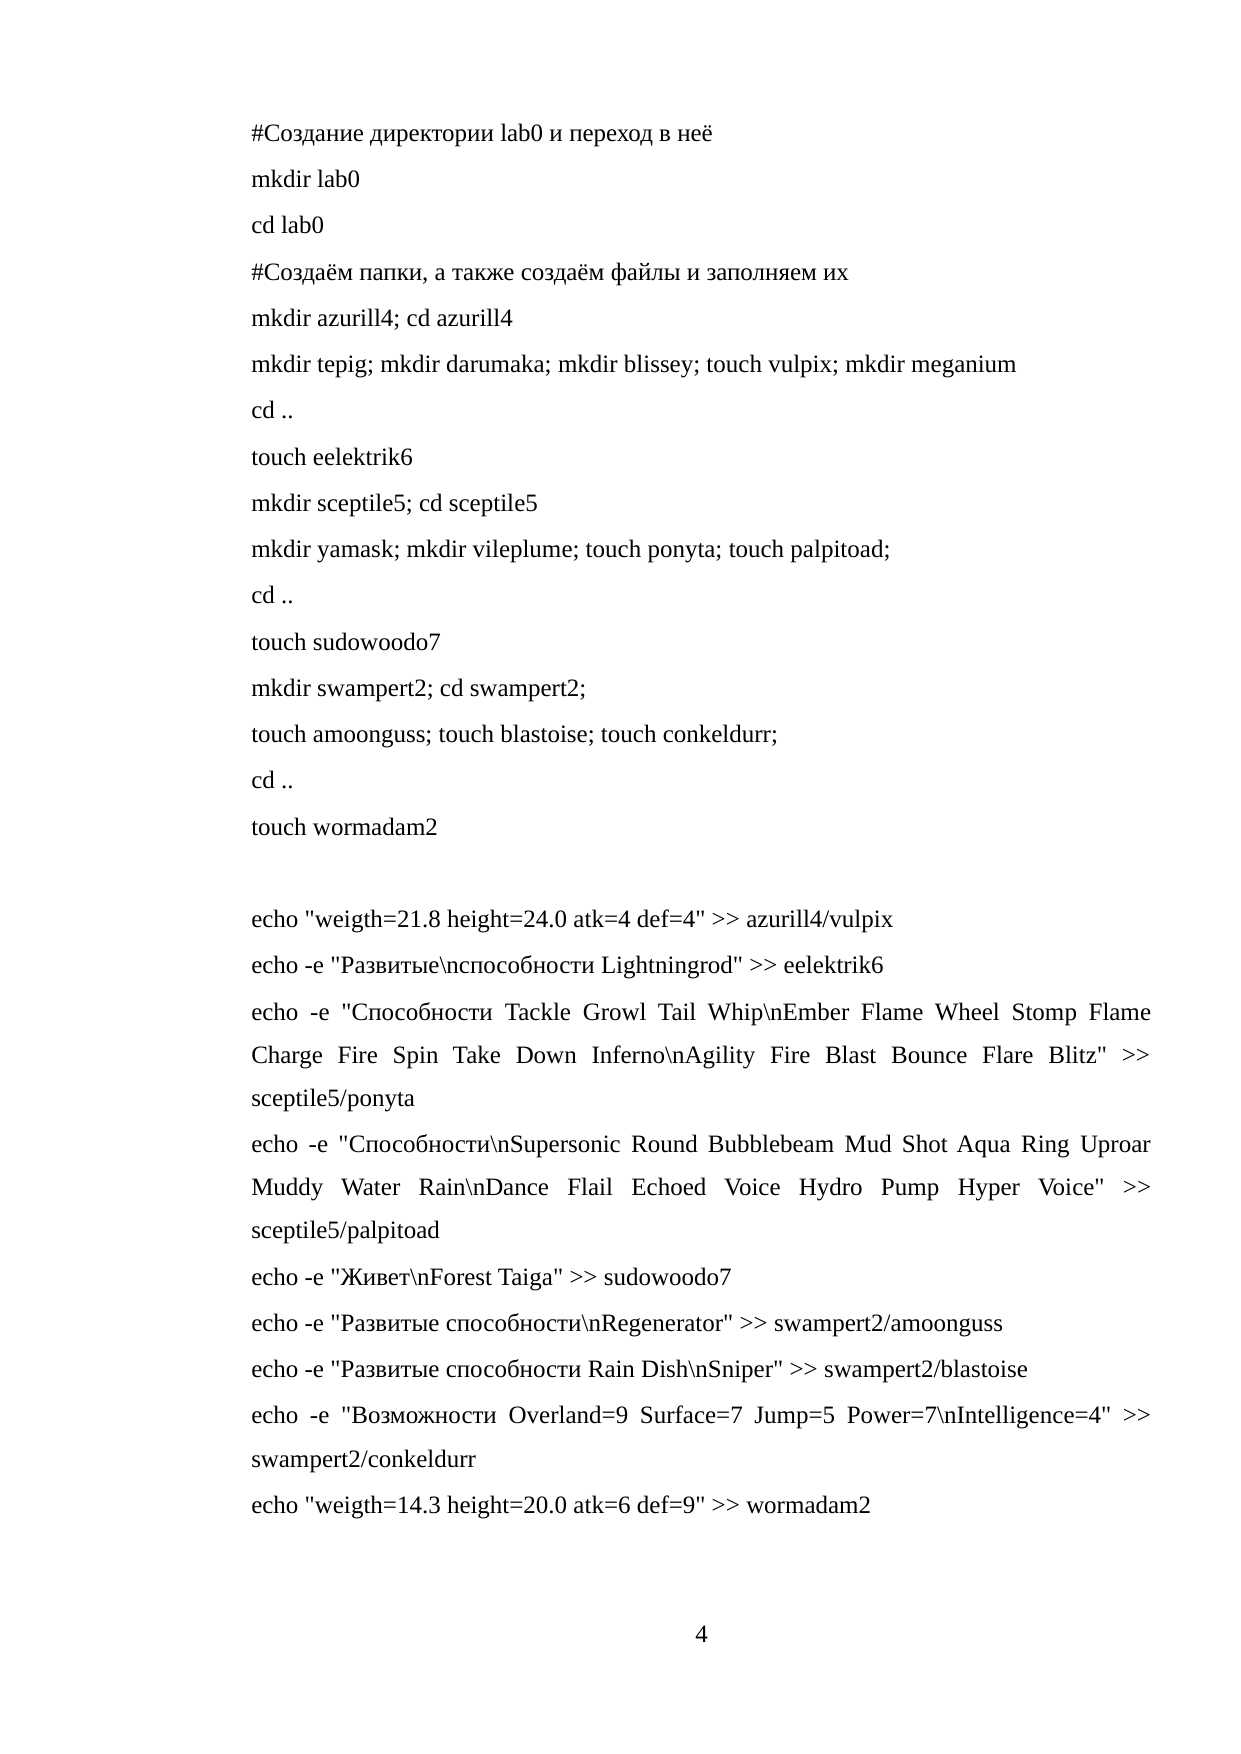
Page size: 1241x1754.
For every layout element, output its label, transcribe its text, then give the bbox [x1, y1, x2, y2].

text echo -e "Развитые\nспособности Lightningrod" >> eelektrik6 [251, 951, 1152, 979]
text echo -e "Развитые способности\nRegenerator" >> swampert2/amoonguss [251, 1308, 1152, 1337]
text mkdir yamask; mkdir vileplume; touch ponyta; touch palpitoad; [251, 534, 1152, 563]
text echo -e "Возможности Overland=9 Surface=7 Jump=5 Power=7\nIntelligence=4" >> swampert2/conkeldurr [251, 1401, 1152, 1472]
text echo -e "Способности Tackle Growl Tail Whip\nEmber Flame Wheel Stomp Flame Charge Fire Spin Take Down Inferno\nAgility Fire Blast Bounce Flare Blitz" >> sceptile5/ponyta [251, 997, 1152, 1112]
text mkdir swampert2; cd swampert2; [251, 673, 1152, 702]
text touch amoonguss; touch blastoise; touch conkeldurr; [251, 719, 1152, 748]
text #Создание директории lab0 и переход в неё [251, 118, 1152, 147]
text #Создаём папки, а также создаём файлы и заполняем их [251, 257, 1152, 286]
text touch eelektrik6 [251, 442, 1152, 471]
text echo "weigth=14.3 height=20.0 atk=6 def=9" >> wormadam2 [251, 1490, 1152, 1519]
text echo -e "Способности\nSupersonic Round Bubblebeam Mud Shot Aqua Ring Uproar Muddy Water Rain\nDance Flail Echoed Voice Hydro Pump Hyper Voice" >> sceptile5/palpitoad [251, 1129, 1152, 1244]
text cd lab0 [251, 211, 1152, 239]
text mkdir tepig; mkdir darumaka; mkdir blissey; touch vulpix; mkdir meganium [251, 349, 1152, 378]
text cd .. [251, 581, 1152, 609]
text mkdir sceptile5; cd sceptile5 [251, 488, 1152, 517]
text cd .. [251, 766, 1152, 794]
text mkdir azurill4; cd azurill4 [251, 303, 1152, 332]
text mkdir lab0 [251, 164, 1152, 193]
text echo -e "Развитые способности Rain Dish\nSniper" >> swampert2/blastoise [251, 1354, 1152, 1383]
text touch wormadam2 [251, 812, 1152, 841]
text cd .. [251, 396, 1152, 424]
text touch sudowoodo7 [251, 627, 1152, 656]
text echo "weigth=21.8 height=24.0 atk=4 def=4" >> azurill4/vulpix [251, 904, 1152, 933]
text echo -e "Живет\nForest Taiga" >> sudowoodo7 [251, 1262, 1152, 1291]
